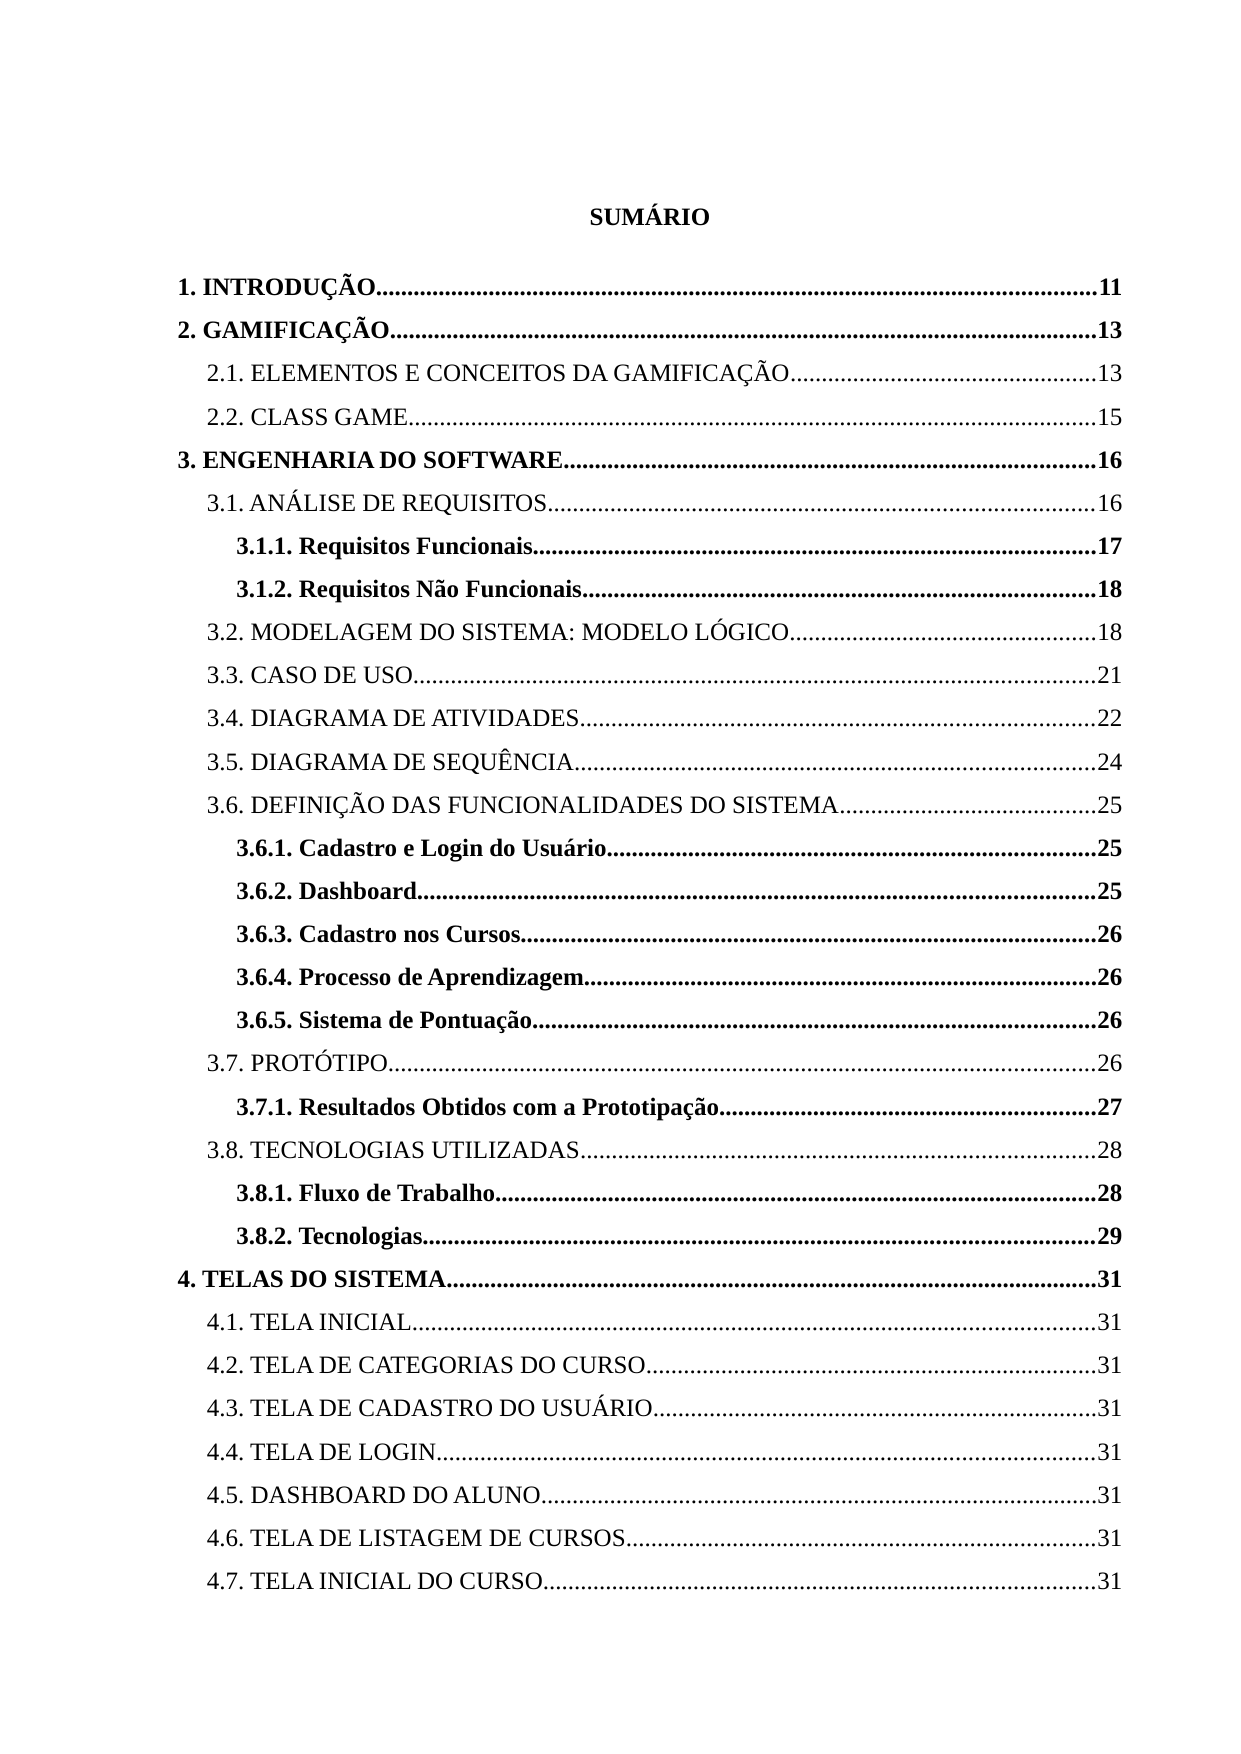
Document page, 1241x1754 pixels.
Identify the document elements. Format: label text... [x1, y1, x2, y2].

text 2. GAMIFICAÇÃO 13 [177, 315, 1122, 344]
text 4.1. TELA INICIAL 31 [207, 1307, 1122, 1336]
text 3.8. TECNOLOGIAS UTILIZADAS 28 [207, 1135, 1122, 1163]
text 1. INTRODUÇÃO 11 [177, 272, 1122, 301]
text 3.1.2. Requisitos Não Funcionais 18 [236, 574, 1122, 603]
text 3.6.4. Processo de Aprendizagem 26 [236, 962, 1122, 991]
text 4.6. TELA DE LISTAGEM DE CURSOS 31 [207, 1523, 1122, 1552]
text 2.2. CLASS GAME 15 [207, 402, 1122, 430]
text 3.3. CASO DE USO 21 [207, 660, 1122, 689]
text 3.6.5. Sistema de Pontuação 26 [236, 1005, 1122, 1034]
text 4.5. DASHBOARD DO ALUNO 31 [207, 1480, 1122, 1508]
text 3.4. DIAGRAMA DE ATIVIDADES 22 [207, 703, 1122, 732]
text 4. TELAS DO SISTEMA 31 [177, 1264, 1122, 1293]
text 3.6.2. Dashboard 25 [236, 876, 1122, 905]
text 4.2. TELA DE CATEGORIAS DO CURSO 31 [207, 1350, 1122, 1379]
text 3.1. ANÁLISE DE REQUISITOS 16 [207, 488, 1122, 517]
text 3.8.2. Tecnologias 29 [236, 1221, 1122, 1250]
text 3.6.1. Cadastro e Login do Usuário 25 [236, 833, 1122, 862]
text 3.8.1. Fluxo de Trabalho 28 [236, 1178, 1122, 1207]
text 4.4. TELA DE LOGIN 31 [207, 1437, 1122, 1465]
text 3.5. DIAGRAMA DE SEQUÊNCIA 24 [207, 747, 1122, 775]
text 3.6.3. Cadastro nos Cursos 26 [236, 919, 1122, 948]
text 3.7.1. Resultados Obtidos com a Prototipação 27 [236, 1092, 1122, 1120]
text 3.2. MODELAGEM DO SISTEMA: MODELO LÓGICO 18 [207, 617, 1122, 646]
subtitle Sumário [177, 202, 1122, 231]
text 3. ENGENHARIA DO SOFTWARE 16 [177, 445, 1122, 473]
text 3.7. PROTÓTIPO 26 [207, 1048, 1122, 1077]
text 4.7. TELA INICIAL DO CURSO 31 [207, 1566, 1122, 1595]
text 3.6. DEFINIÇÃO DAS FUNCIONALIDADES DO SISTEMA 25 [207, 790, 1122, 818]
text 4.3. TELA DE CADASTRO DO USUÁRIO 31 [207, 1393, 1122, 1422]
text 3.1.1. Requisitos Funcionais 17 [236, 531, 1122, 560]
text 2.1. ELEMENTOS E CONCEITOS DA GAMIFICAÇÃO 13 [207, 358, 1122, 387]
